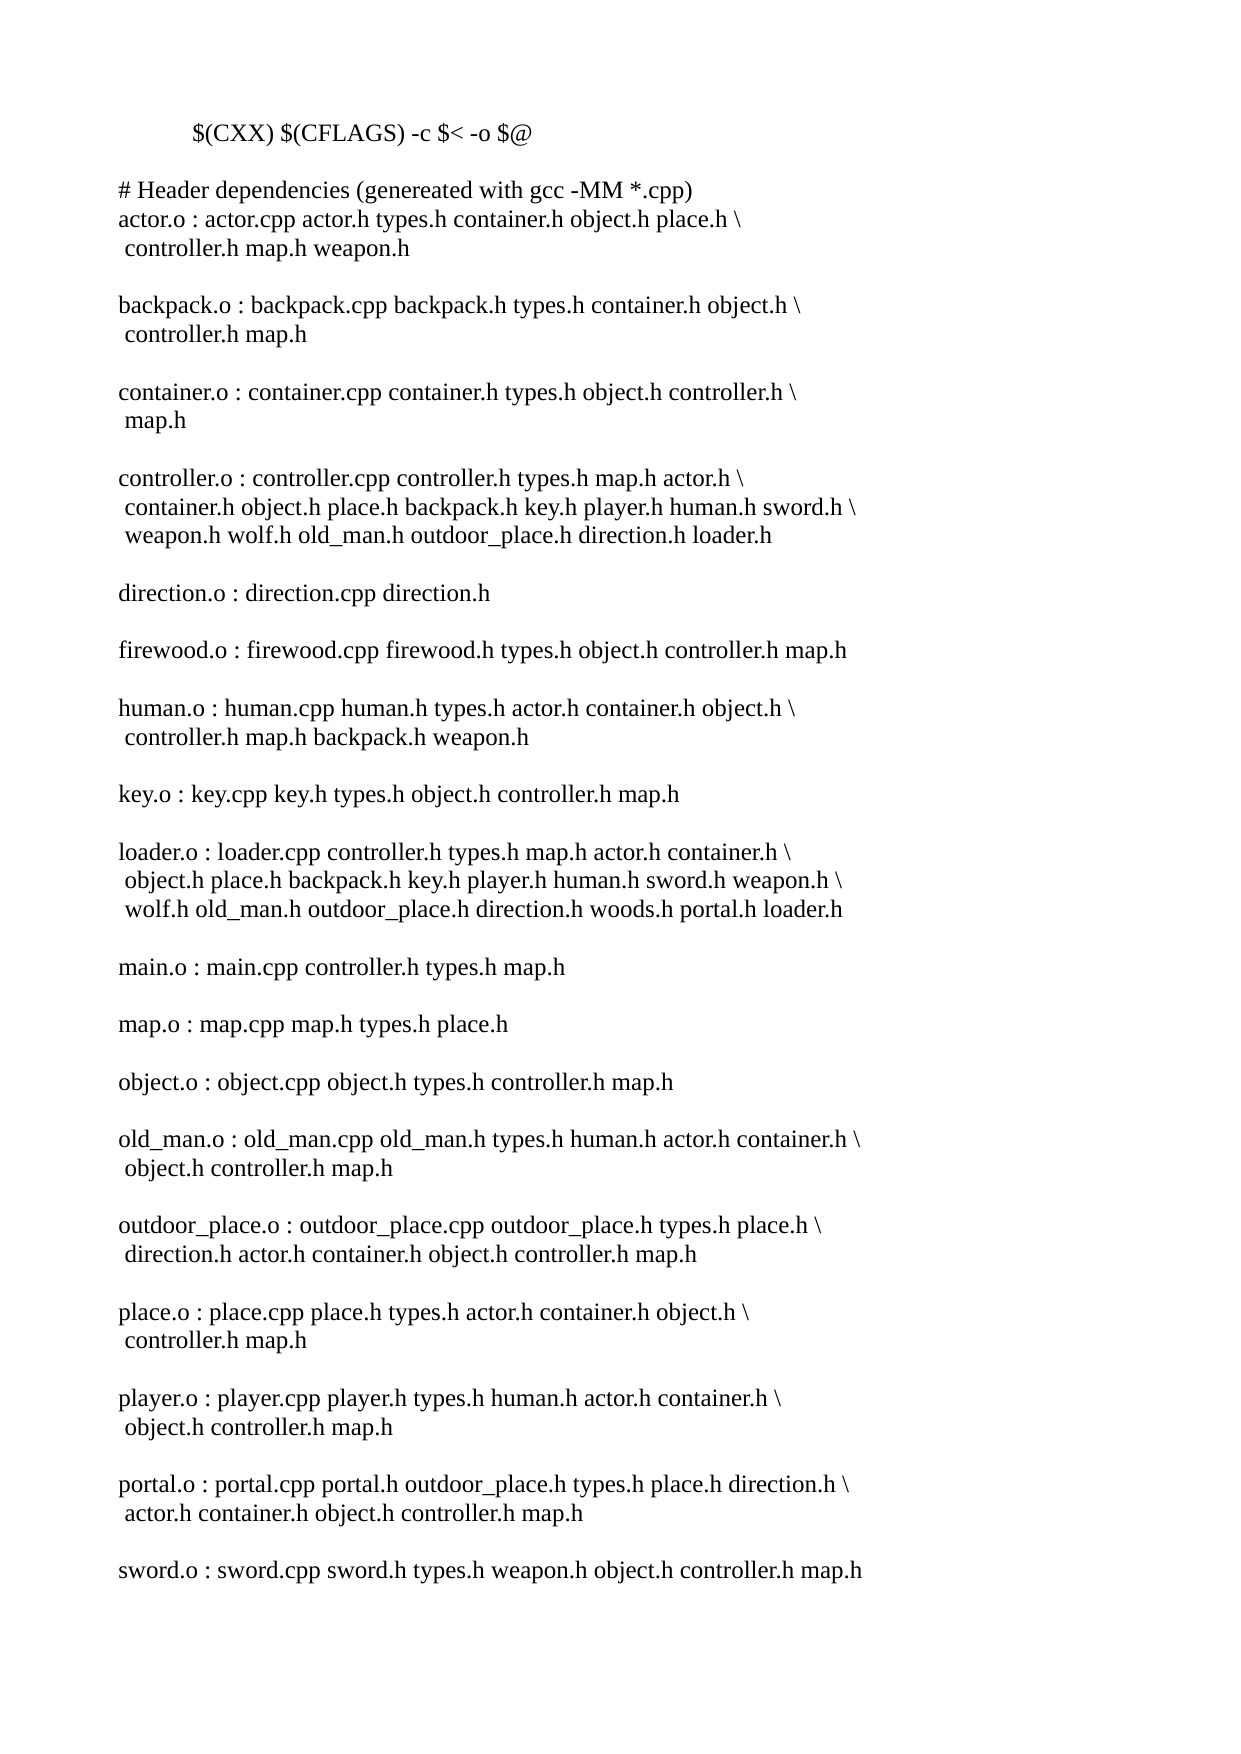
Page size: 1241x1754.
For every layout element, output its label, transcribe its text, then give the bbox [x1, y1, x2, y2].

text wolf.h old_man.h outdoor_place.h direction.h woods.h portal.h loader.h [118, 894, 1122, 923]
text key.o : key.cpp key.h types.h object.h controller.h map.h [118, 779, 1122, 808]
text human.o : human.cpp human.h types.h actor.h container.h object.h \ [118, 693, 1122, 722]
text $(CXX) $(CFLAGS) -c $< -o $@ [118, 118, 1122, 147]
text controller.h map.h weapon.h [118, 233, 1122, 262]
text direction.h actor.h container.h object.h controller.h map.h [118, 1239, 1122, 1268]
text container.o : container.cpp container.h types.h object.h controller.h \ [118, 377, 1122, 406]
text controller.o : controller.cpp controller.h types.h map.h actor.h \ [118, 463, 1122, 492]
text # Header dependencies (genereated with gcc -MM *.cpp) [118, 176, 1122, 204]
text map.o : map.cpp map.h types.h place.h [118, 1009, 1122, 1038]
text controller.h map.h [118, 319, 1122, 348]
text sword.o : sword.cpp sword.h types.h weapon.h object.h controller.h map.h [118, 1556, 1122, 1584]
text object.o : object.cpp object.h types.h controller.h map.h [118, 1067, 1122, 1096]
text weapon.h wolf.h old_man.h outdoor_place.h direction.h loader.h [118, 521, 1122, 549]
text backpack.o : backpack.cpp backpack.h types.h container.h object.h \ [118, 291, 1122, 319]
text object.h controller.h map.h [118, 1412, 1122, 1441]
text controller.h map.h backpack.h weapon.h [118, 722, 1122, 751]
text object.h place.h backpack.h key.h player.h human.h sword.h weapon.h \ [118, 866, 1122, 894]
text controller.h map.h [118, 1326, 1122, 1354]
text firewood.o : firewood.cpp firewood.h types.h object.h controller.h map.h [118, 636, 1122, 664]
text old_man.o : old_man.cpp old_man.h types.h human.h actor.h container.h \ [118, 1124, 1122, 1153]
text direction.o : direction.cpp direction.h [118, 578, 1122, 607]
text loader.o : loader.cpp controller.h types.h map.h actor.h container.h \ [118, 837, 1122, 866]
text container.h object.h place.h backpack.h key.h player.h human.h sword.h \ [118, 492, 1122, 521]
text portal.o : portal.cpp portal.h outdoor_place.h types.h place.h direction.h \ [118, 1469, 1122, 1498]
text actor.h container.h object.h controller.h map.h [118, 1498, 1122, 1527]
text player.o : player.cpp player.h types.h human.h actor.h container.h \ [118, 1383, 1122, 1412]
text main.o : main.cpp controller.h types.h map.h [118, 952, 1122, 981]
text actor.o : actor.cpp actor.h types.h container.h object.h place.h \ [118, 204, 1122, 233]
text map.h [118, 406, 1122, 434]
text place.o : place.cpp place.h types.h actor.h container.h object.h \ [118, 1297, 1122, 1326]
text outdoor_place.o : outdoor_place.cpp outdoor_place.h types.h place.h \ [118, 1211, 1122, 1239]
text object.h controller.h map.h [118, 1153, 1122, 1182]
